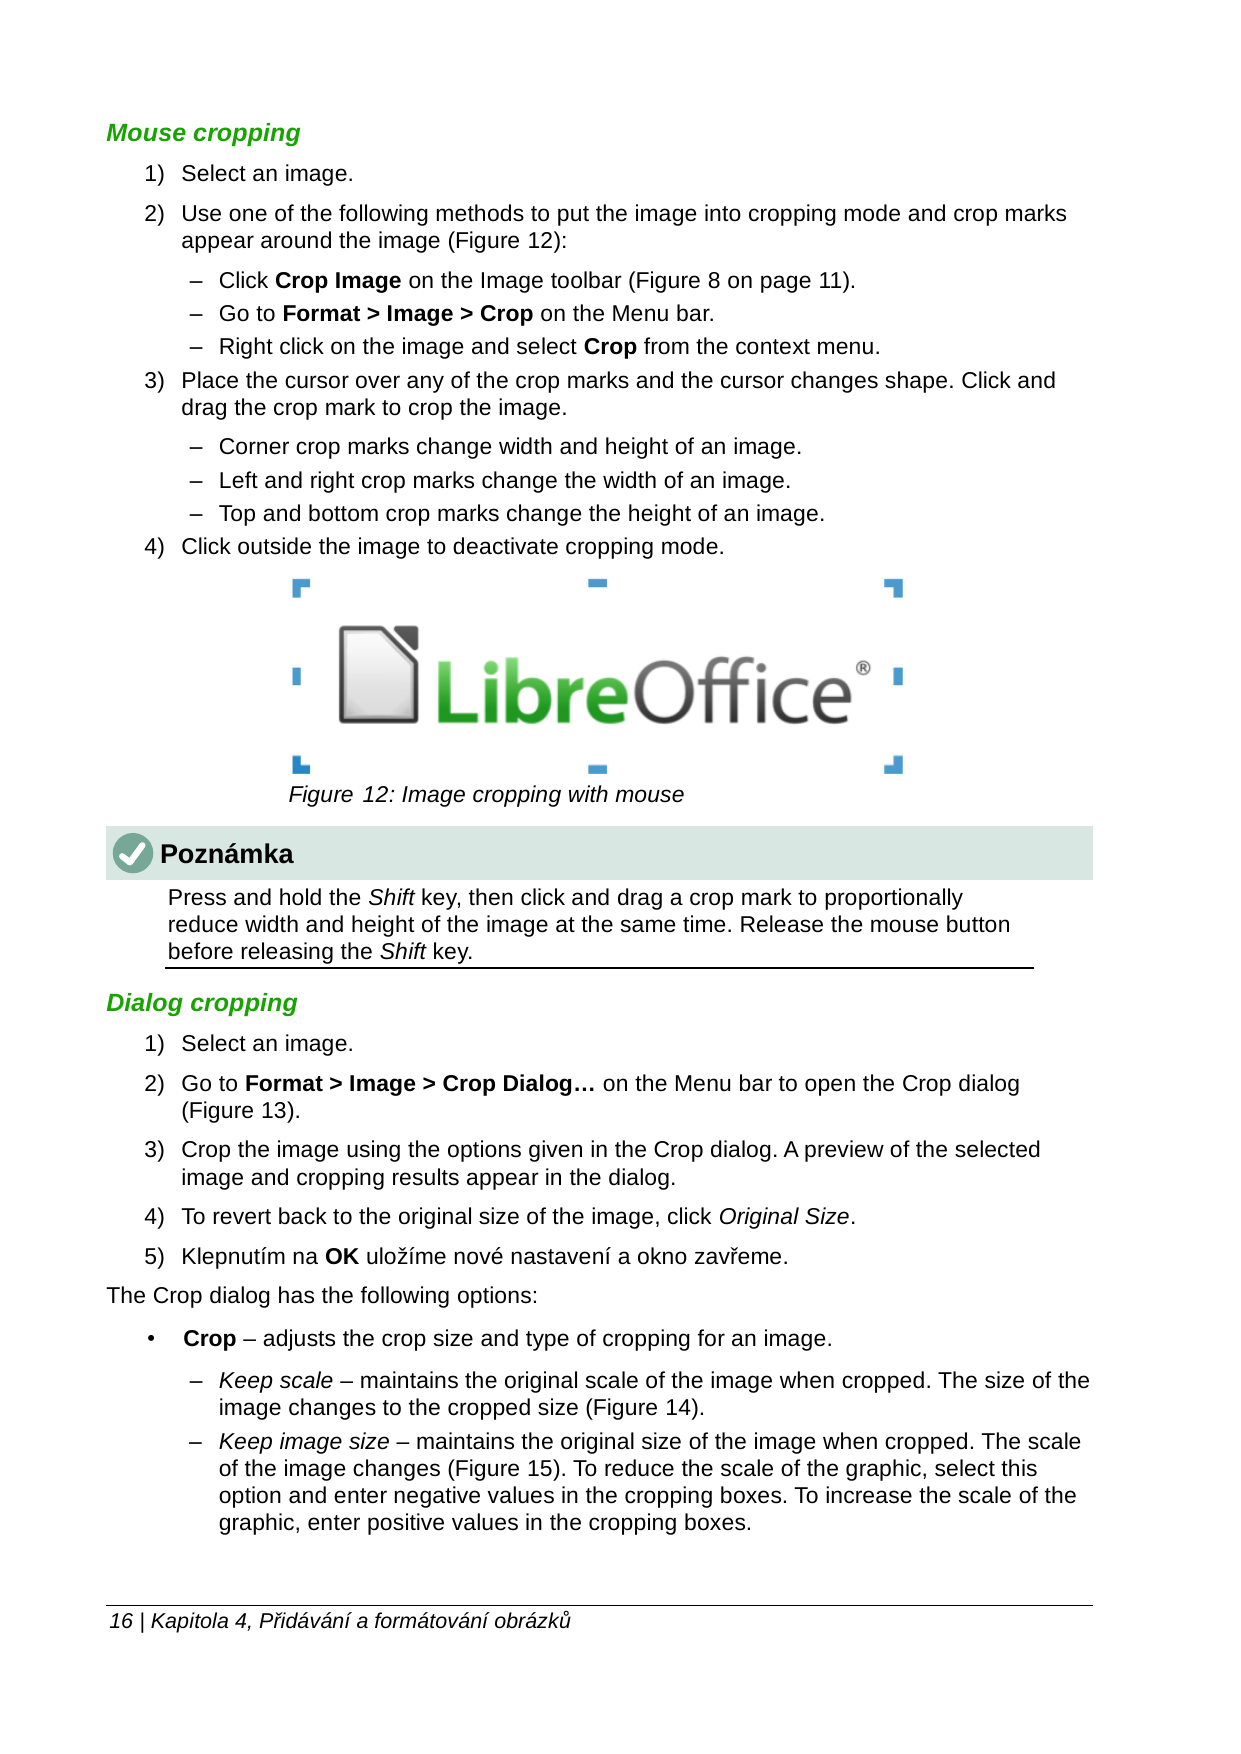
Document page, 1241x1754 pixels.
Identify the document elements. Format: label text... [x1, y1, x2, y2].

list Go to Format > Image > Crop on the Menu bar. [189, 299, 1093, 326]
text The Crop dialog has the following options: [106, 1282, 1093, 1309]
list Klepnutím na OK uložíme nové nastavení a okno zavřeme. [164, 1242, 1093, 1269]
list Crop the image using the options given in the Crop dialog. A preview of the selected image and cropping results appear in the dialog. [164, 1136, 1093, 1190]
list To revert back to the original size of the image, click Original Size. [164, 1202, 1093, 1229]
list Click Crop Image on the Image toolbar (Figure 8 on page 10). [189, 266, 1093, 293]
list Top and bottom crop marks change the height of an image. [189, 499, 1093, 526]
list Right click on the image and select Crop from the context menu. [189, 333, 1093, 360]
list Keep image size – maintains the original size of the image when cropped. The scale of the image changes (Figure 15). To reduce the scale of the graphic, select this option and enter negative values in the cropping boxes. To increase the scale of the graphic, enter positive values in the cropping boxes. [189, 1427, 1093, 1535]
list Corner crop marks change width and height of an image. [189, 433, 1093, 460]
picture [288, 572, 911, 781]
list Select an image. [164, 160, 1093, 187]
list Crop – adjusts the crop size and type of cropping for an image. [144, 1321, 1093, 1354]
list Use one of the following methods to put the image into cropping mode and crop marks appear around the image (Figure 12): [164, 199, 1093, 253]
list Left and right crop marks change the width of an image. [189, 466, 1093, 493]
subtitle Poznámka [106, 826, 1093, 880]
subtitle Mouse cropping [106, 118, 1093, 147]
list Place the cursor over any of the crop marks and the cursor changes shape. Click and drag the crop mark to crop the image. [164, 366, 1093, 420]
list Click outside the image to deactivate cropping mode. [164, 533, 1093, 560]
subtitle Dialog cropping [106, 988, 1093, 1017]
list Keep scale – maintains the original scale of the image when cropped. The size of the image changes to the cropped size (Figure 14). [189, 1367, 1093, 1421]
text Figure 12: Image cropping with mouse [288, 781, 911, 808]
list Select an image. [164, 1029, 1093, 1057]
text Press and hold the Shift key, then click and drag a crop mark to proportionally reduce width and height of the image at the same time. Release the mouse button before releasing the Shift key. [164, 880, 1034, 969]
list Go to Format > Image > Crop Dialog… on the Menu bar to open the Crop dialog (Figure 13). [164, 1069, 1093, 1123]
